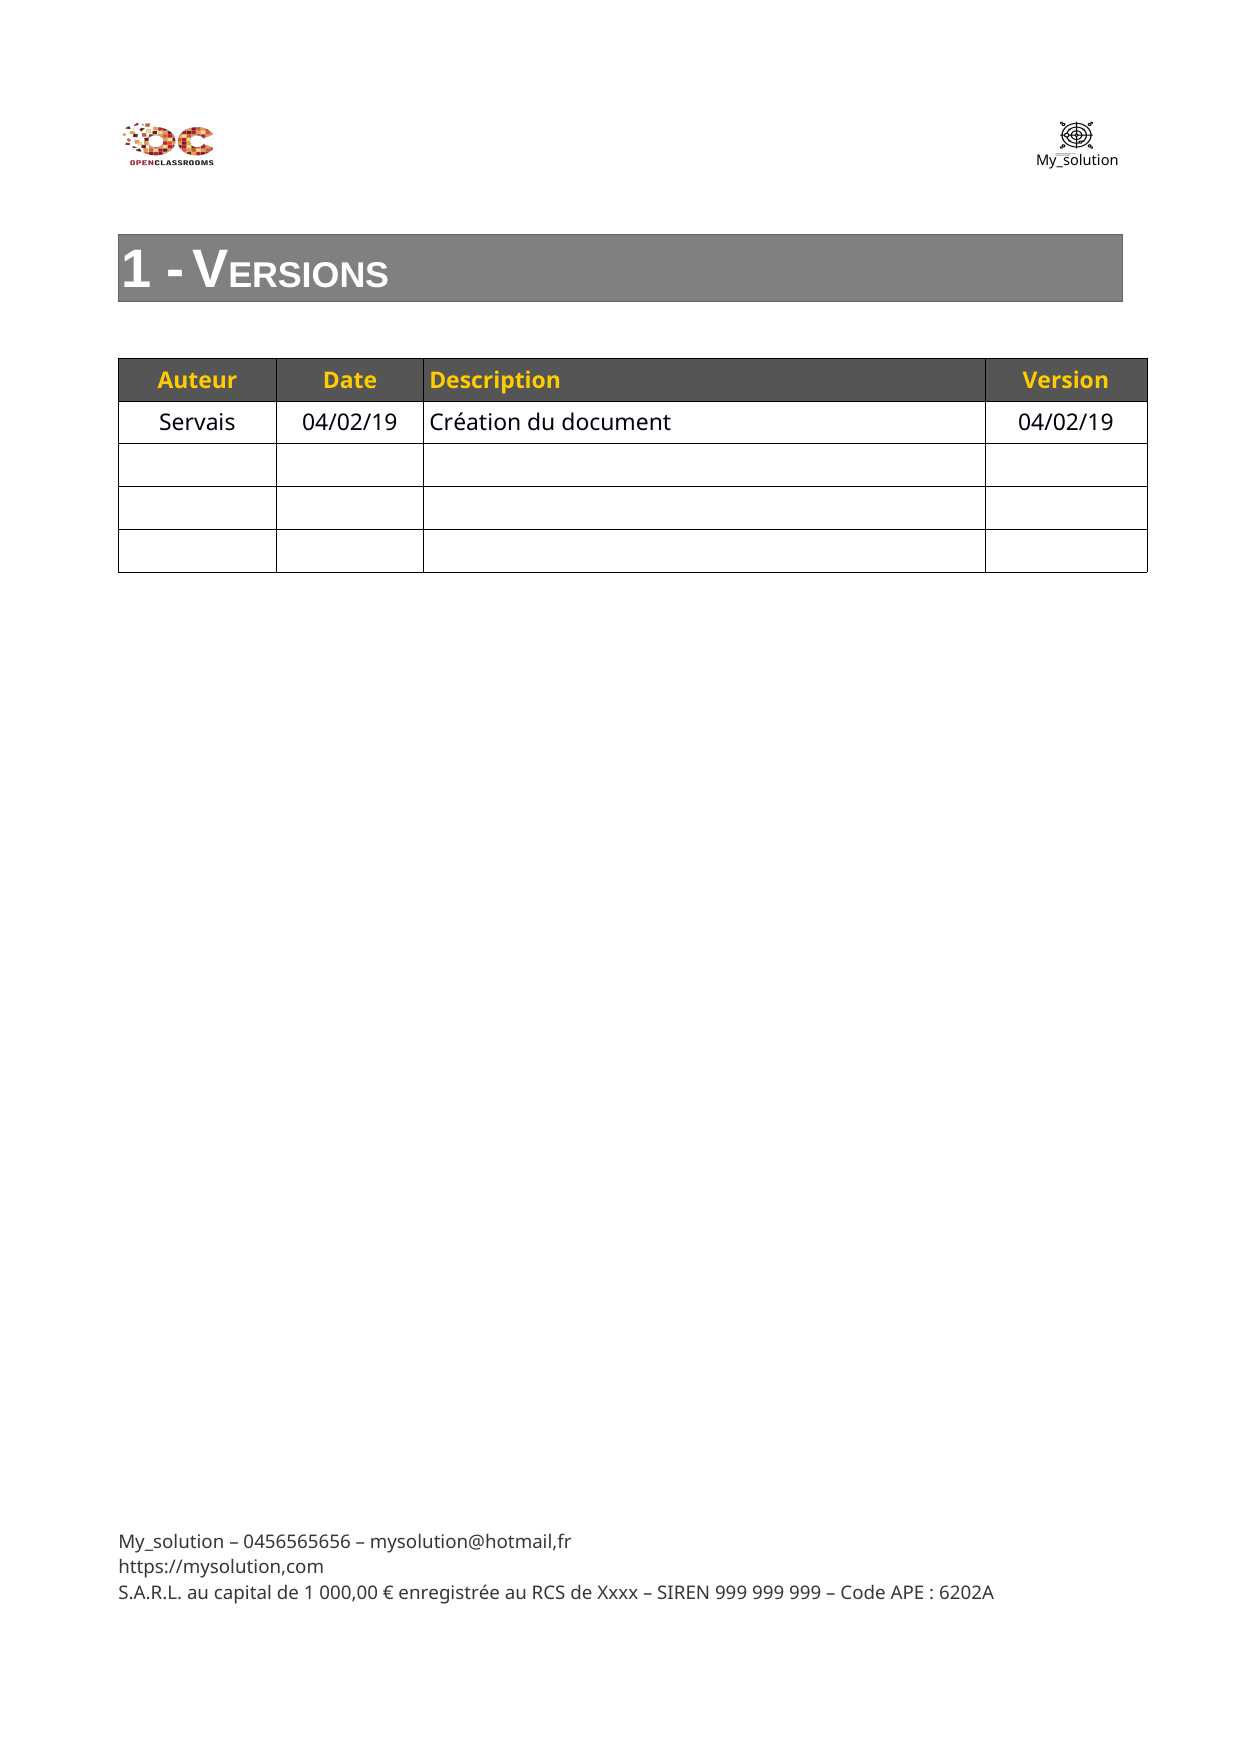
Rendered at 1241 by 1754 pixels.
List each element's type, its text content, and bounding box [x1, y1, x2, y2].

table_cell Servais [119, 402, 276, 443]
table_cell [424, 530, 985, 572]
table_cell [119, 487, 276, 529]
table_cell [424, 487, 985, 529]
table_cell [277, 530, 423, 572]
table_cell [986, 487, 1147, 529]
subtitle Versions [119, 235, 1122, 301]
table_cell [277, 444, 423, 486]
table_cell 02/04/19 [277, 402, 423, 443]
table_cell 02/04/19 [986, 402, 1147, 443]
table_header Date [277, 359, 423, 401]
table_header Description [424, 359, 985, 401]
table_cell Création du document [424, 402, 985, 443]
table_header Version [986, 359, 1147, 401]
table_cell [986, 530, 1147, 572]
table_cell [424, 444, 985, 486]
table_header Auteur [119, 359, 276, 401]
picture [1052, 118, 1101, 158]
table_cell [277, 487, 423, 529]
table_cell [119, 444, 276, 486]
table_cell [119, 530, 276, 572]
picture [119, 118, 217, 170]
table_cell [986, 444, 1147, 486]
